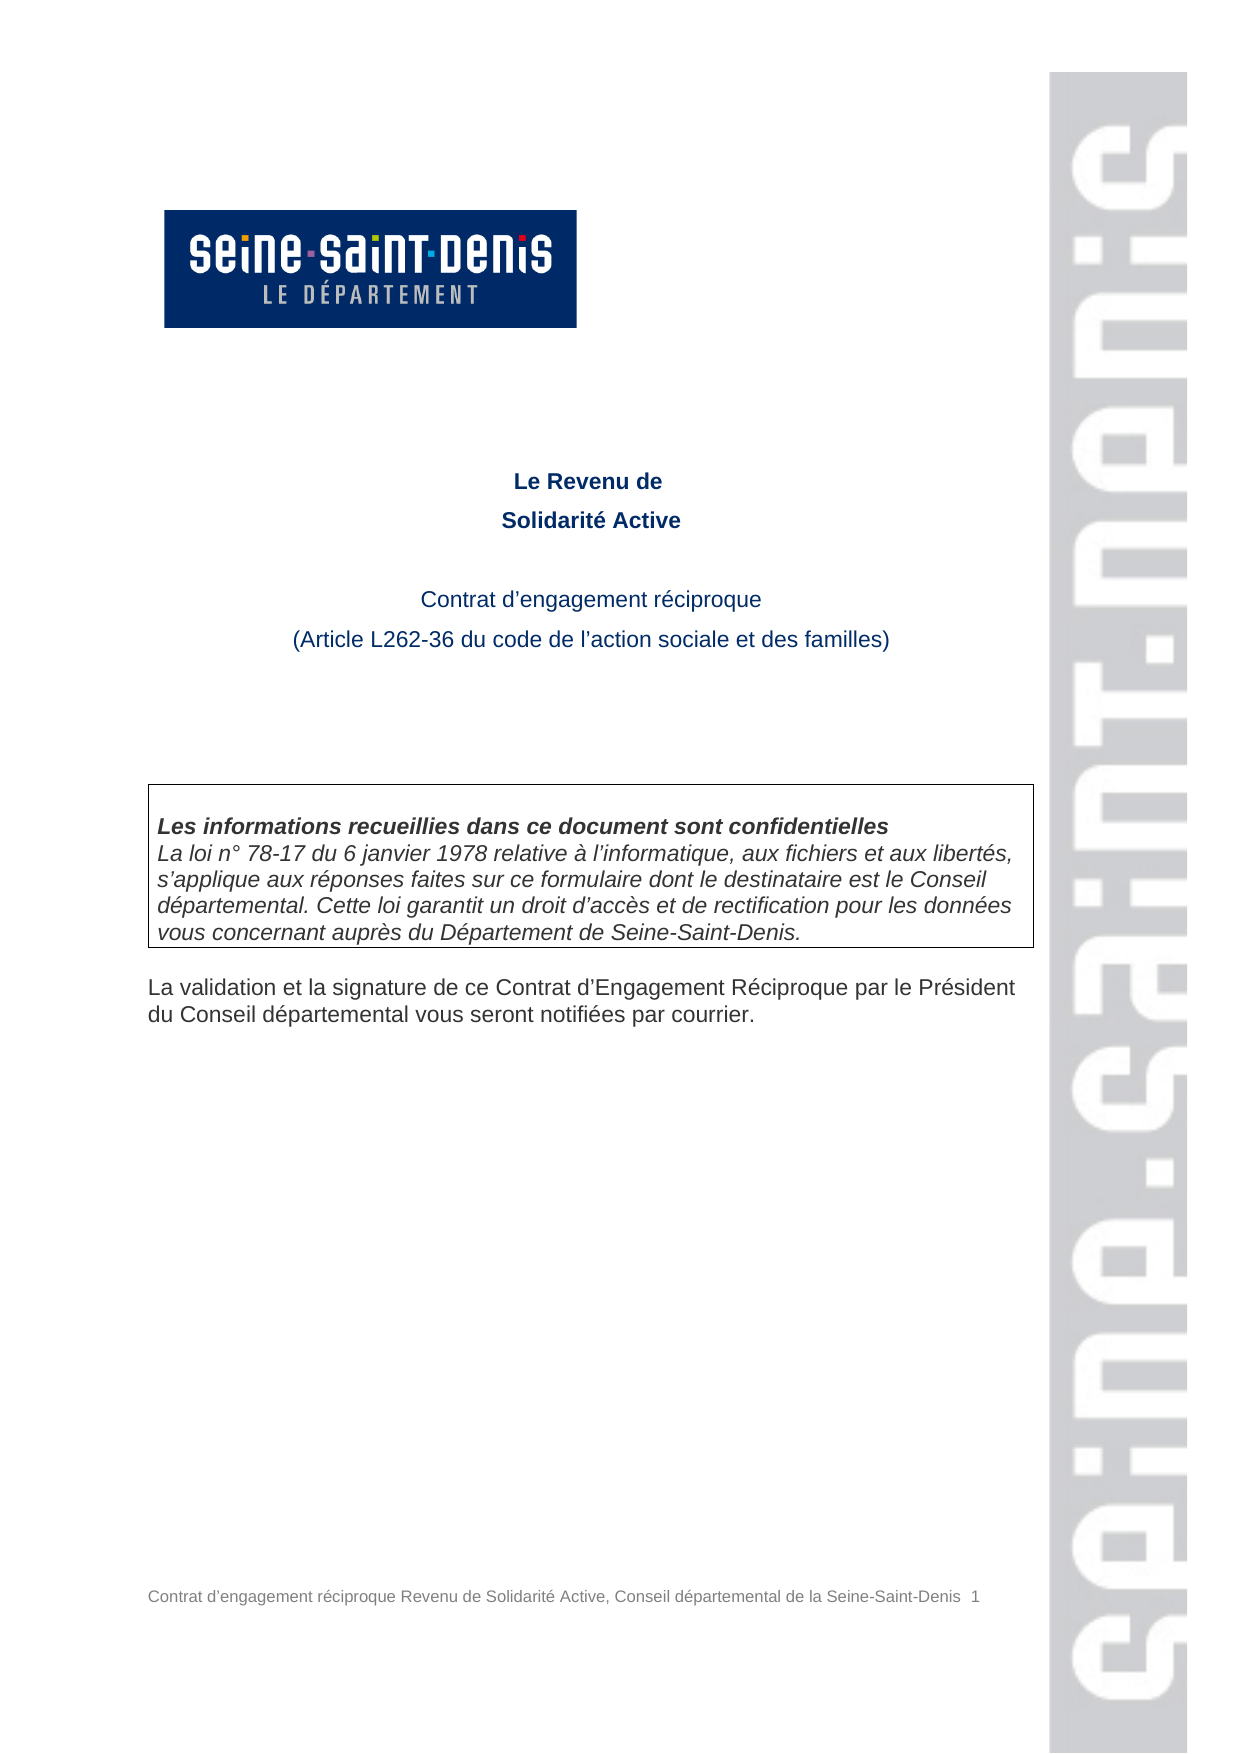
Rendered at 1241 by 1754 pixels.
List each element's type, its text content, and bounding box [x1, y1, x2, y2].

picture [1049, 72, 1188, 1753]
subtitle Les informations recueillies dans ce document sont confidentielles [149, 810, 1033, 836]
subtitle Le Revenu de [148, 468, 1034, 494]
text Contrat d’engagement réciproque [148, 586, 1034, 613]
text (Article L262-36 du code de l’action sociale et des familles) [148, 626, 1034, 652]
subtitle La loi n° 78-17 du 6 janvier 1978 relative à l’informatique, aux fichiers et aux libertés, s’applique aux réponses faites sur ce formulaire dont le destinataire est le Conseil départemental. Cette loi garantit un droit d’accès et de rectification pour les données vous concernant auprès du Département de Seine-Saint-Denis. [149, 836, 1033, 947]
text La validation et la signature de ce Contrat d’Engagement Réciproque par le Président du Conseil départemental vous seront notifiées par courrier. [148, 974, 1034, 1027]
picture [164, 210, 577, 328]
subtitle Solidarité Active [148, 507, 1034, 534]
